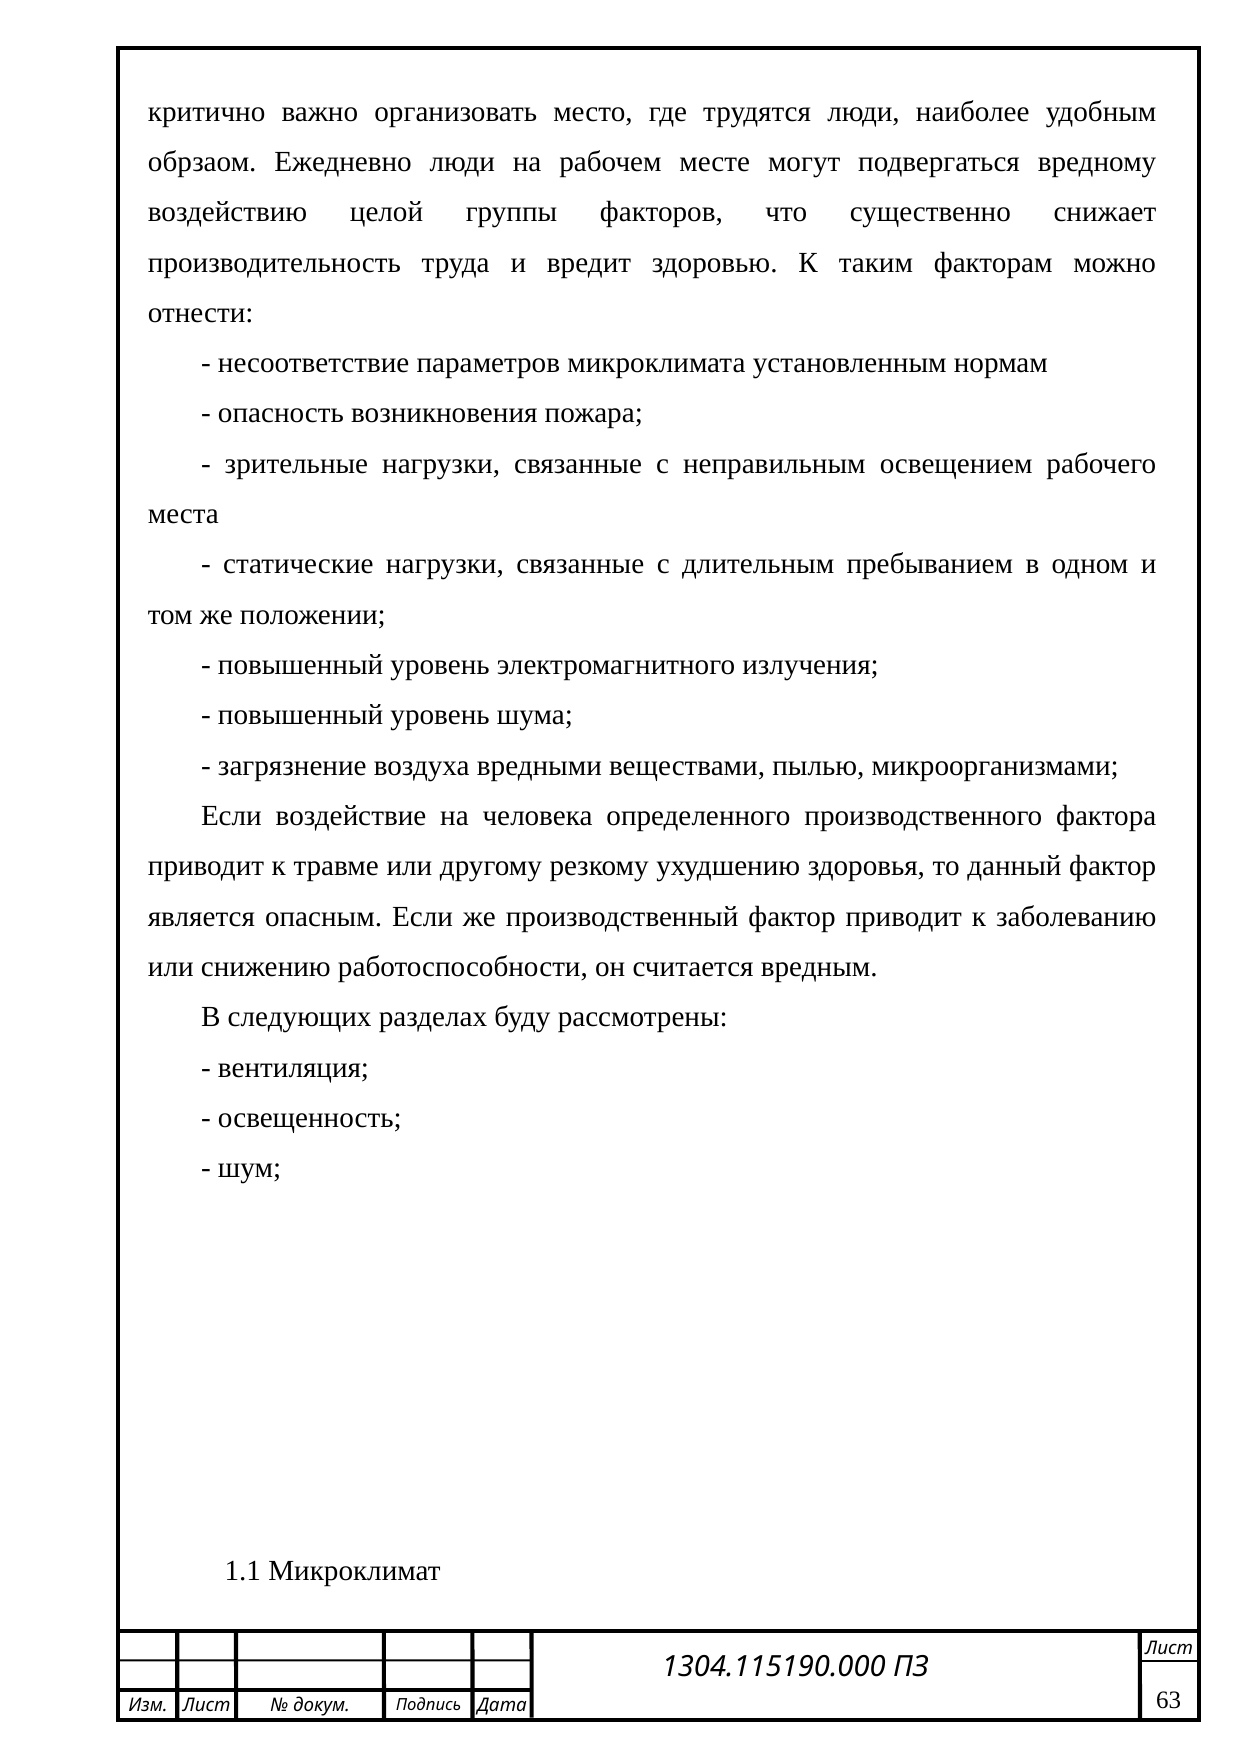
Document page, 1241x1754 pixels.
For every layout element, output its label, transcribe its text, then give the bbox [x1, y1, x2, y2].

text - зрительные нагрузки, связанные с неправильным освещением рабочего места [148, 446, 1157, 530]
text - повышенный уровень электромагнитного излучения; [148, 647, 1157, 681]
text 1.1 Микроклимат [148, 1553, 1157, 1586]
text - загрязнение воздуха вредными веществами, пылью, микроорганизмами; [148, 748, 1157, 781]
text Если воздействие на человека определенного производственного фактора приводит к травме или другому резкому ухудшению здоровья, то данный фактор является опасным. Если же производственный фактор приводит к заболеванию или снижению работоспособности, он считается вредным. [148, 798, 1157, 983]
text - статические нагрузки, связанные с длительным пребыванием в одном и том же положении; [148, 547, 1157, 630]
text - шум; [148, 1150, 1157, 1184]
text критично важно организовать место, где трудятся люди, наиболее удобным обрзаом. Ежедневно люди на рабочем месте могут подвергаться вредному воздействию целой группы факторов, что существенно снижает производительность труда и вредит здоровью. К таким факторам можно отнести: [148, 94, 1157, 328]
text - опасность возникновения пожара; [148, 396, 1157, 429]
text - освещенность; [148, 1100, 1157, 1133]
text - повышенный уровень шума; [148, 697, 1157, 731]
text - вентиляция; [148, 1050, 1157, 1083]
text - несоответствие параметров микроклимата установленным нормам [148, 345, 1157, 379]
text В следующих разделах буду рассмотрены: [148, 999, 1157, 1033]
